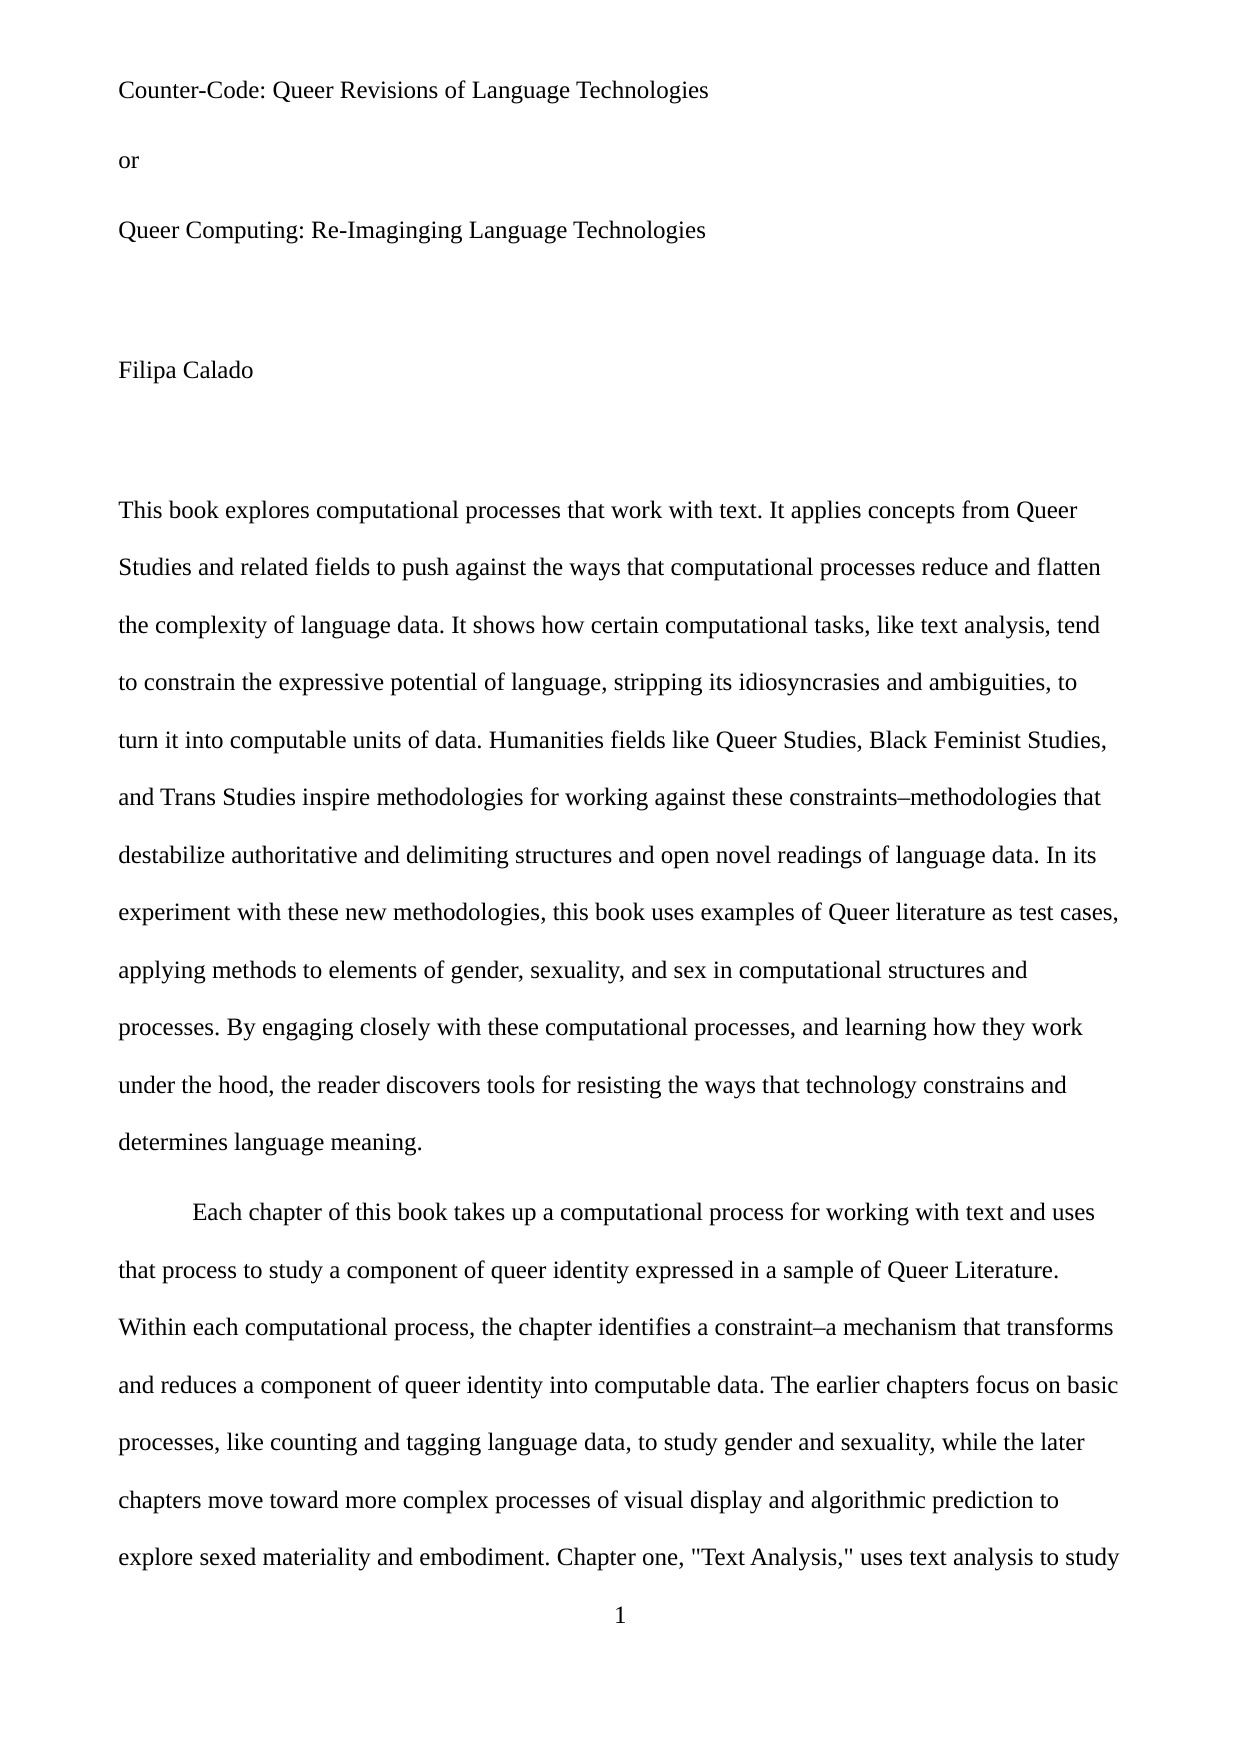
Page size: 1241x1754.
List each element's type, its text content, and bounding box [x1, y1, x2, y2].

text This book explores computational processes that work with text. It applies concepts from Queer Studies and related fields to push against the ways that computational processes reduce and flatten the complexity of language data. It shows how certain computational tasks, like text analysis, tend to constrain the expressive potential of language, stripping its idiosyncrasies and ambiguities, to turn it into computable units of data. Humanities fields like Queer Studies, Black Feminist Studies, and Trans Studies inspire methodologies for working against these constraints–methodologies that destabilize authoritative and delimiting structures and open novel readings of language data. In its experiment with these new methodologies, this book uses examples of Queer literature as test cases, applying methods to elements of gender, sexuality, and sex in computational structures and processes. By engaging closely with these computational processes, and learning how they work under the hood, the reader discovers tools for resisting the ways that technology constrains and determines language meaning. [118, 495, 1122, 1156]
text Queer Computing: Re-Imaginging Language Technologies [118, 215, 1122, 244]
text Filipa Calado [118, 355, 1122, 384]
text Each chapter of this book takes up a computational process for working with text and uses that process to study a component of queer identity expressed in a sample of Queer Literature. Within each computational process, the chapter identifies a constraint–a mechanism that transforms and reduces a component of queer identity into computable data. The earlier chapters focus on basic processes, like counting and tagging language data, to study gender and sexuality, while the later chapters move toward more complex processes of visual display and algorithmic prediction to explore sexed materiality and embodiment. Chapter one, "Text Analysis," uses text analysis to study [118, 1197, 1122, 1571]
text or [118, 145, 1122, 174]
text Counter-Code: Queer Revisions of Language Technologies [118, 75, 1122, 104]
